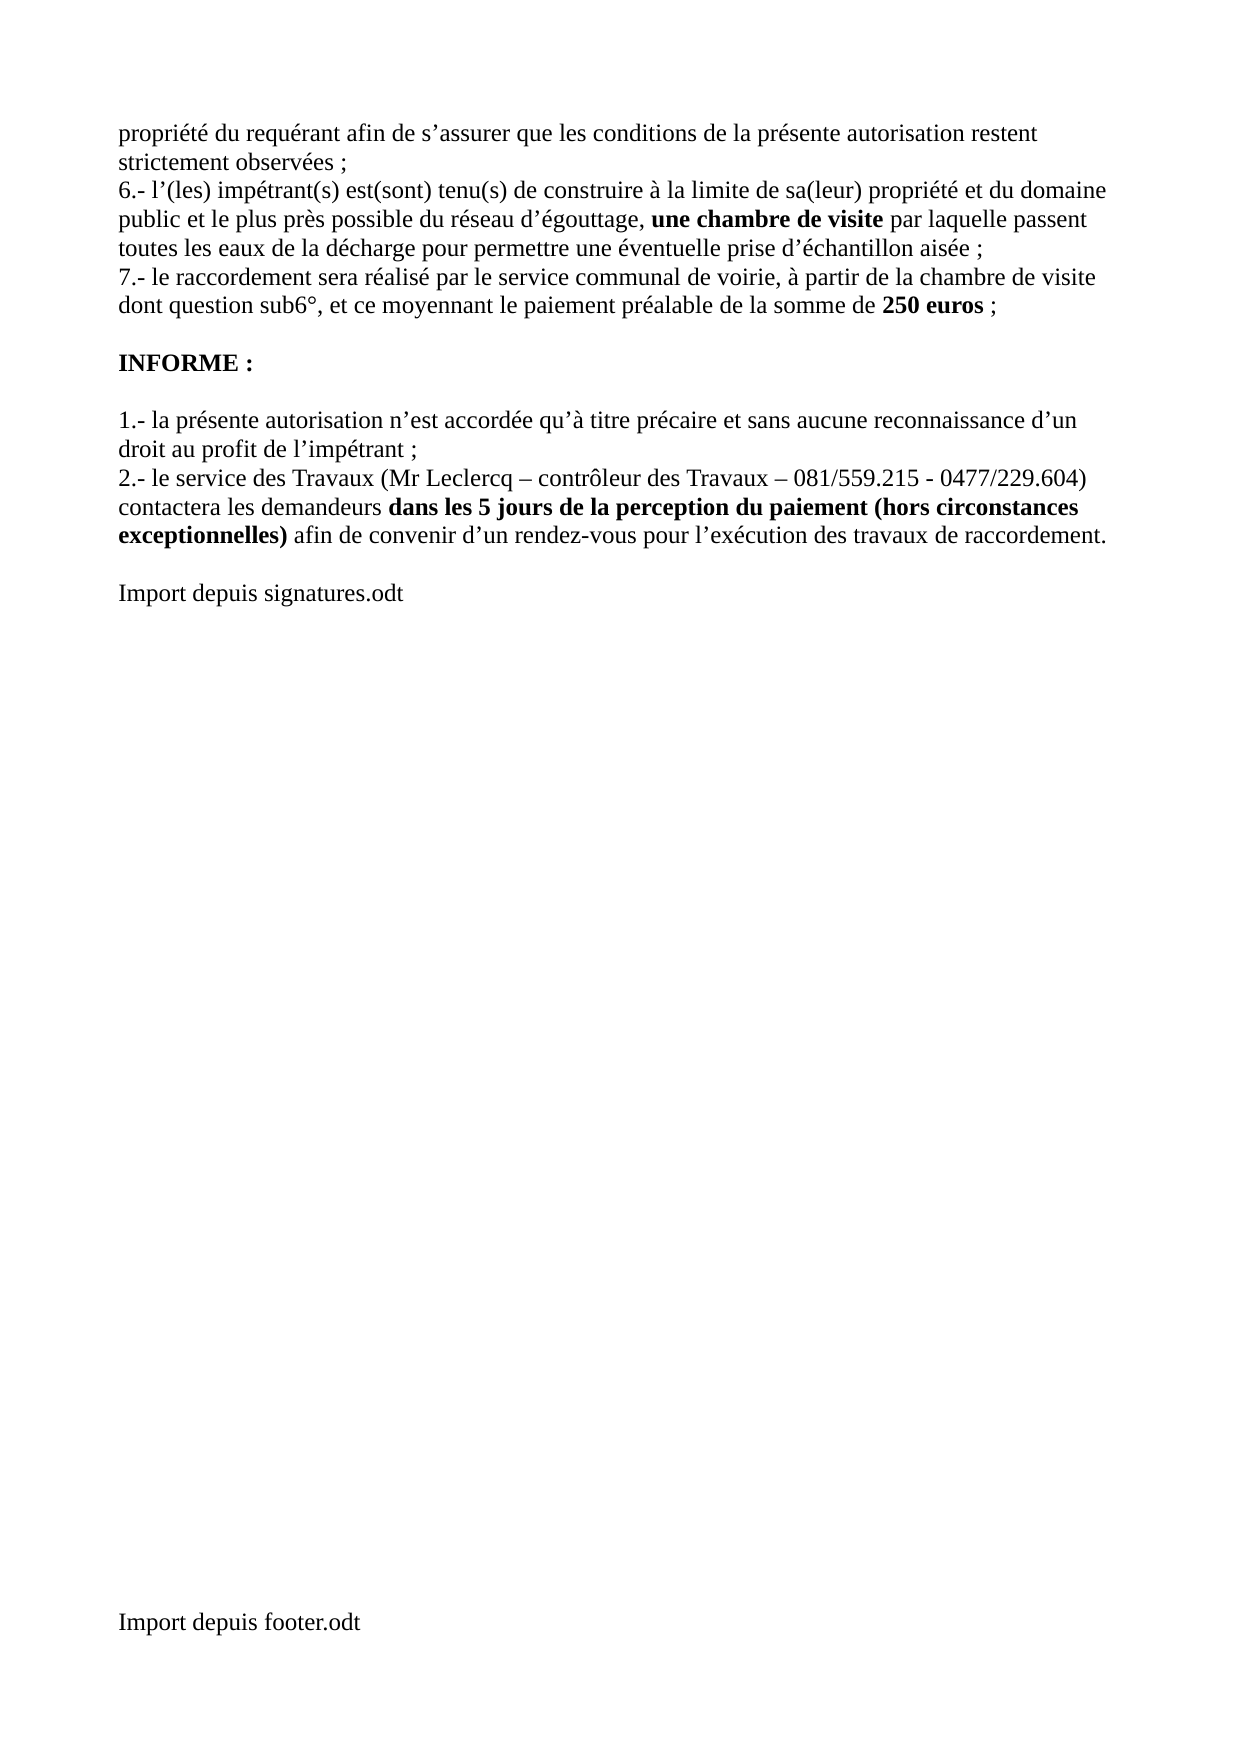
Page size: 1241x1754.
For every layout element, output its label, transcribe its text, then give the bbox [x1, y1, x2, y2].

text 1.- la présente autorisation n’est accordée qu’à titre précaire et sans aucune reconnaissance d’un droit au profit de l’impétrant ; [118, 406, 1122, 463]
text 2.- le service des Travaux (Mr Leclercq – contrôleur des Travaux – 081/559.215 - 0477/229.604) contactera les demandeurs dans les 5 jours de la perception du paiement (hors circonstances exceptionnelles) afin de convenir d’un rendez-vous pour l’exécution des travaux de raccordement. [118, 463, 1122, 549]
text Import depuis signatures.odt [118, 578, 1122, 607]
text propriété du requérant afin de s’assurer que les conditions de la présente autorisation restent strictement observées ; [118, 118, 1122, 176]
title INFORME : [118, 348, 1122, 377]
text 7.- le raccordement sera réalisé par le service communal de voirie, à partir de la chambre de visite dont question sub6°, et ce moyennant le paiement préalable de la somme de 250 euros ; [118, 262, 1122, 319]
text 6.- l’(les) impétrant(s) est(sont) tenu(s) de construire à la limite de sa(leur) propriété et du domaine public et le plus près possible du réseau d’égouttage, une chambre de visite par laquelle passent toutes les eaux de la décharge pour permettre une éventuelle prise d’échantillon aisée ; [118, 176, 1122, 262]
